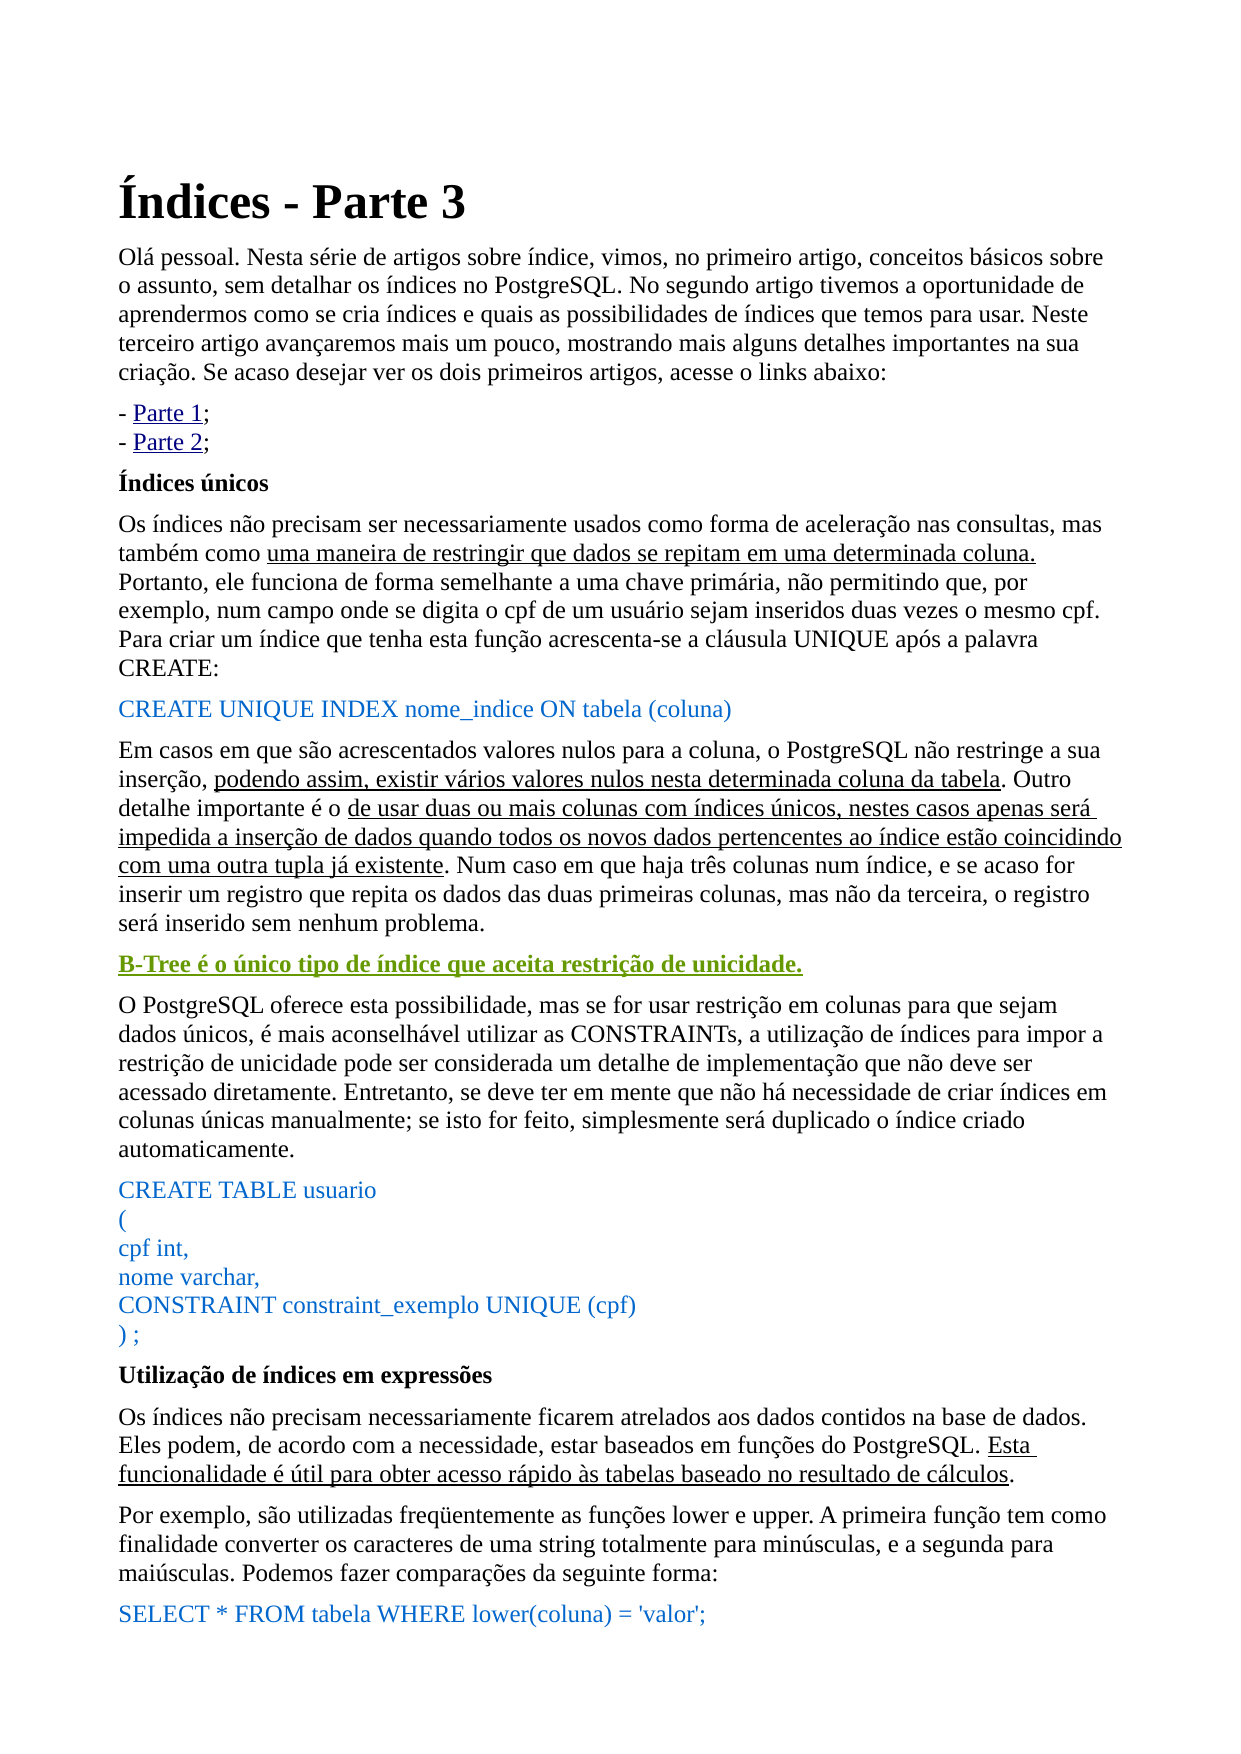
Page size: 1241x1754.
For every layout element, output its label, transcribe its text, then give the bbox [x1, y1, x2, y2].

text CREATE TABLE usuario ( cpf int, nome varchar, CONSTRAINT constraint_exemplo UNIQUE (cpf) ) ; [118, 1176, 1122, 1348]
text Os índices não precisam necessariamente ficarem atrelados aos dados contidos na base de dados. Eles podem, de acordo com a necessidade, estar baseados em funções do PostgreSQL. Esta funcionalidade é útil para obter acesso rápido às tabelas baseado no resultado de cálculos. [118, 1402, 1122, 1488]
text - Parte 1; - Parte 2; [118, 398, 1122, 456]
text com uma outra tupla já existente. Num caso em que haja três colunas num índice, e se acaso for inserir um registro que repita os dados das duas primeiras colunas, mas não da terceira, o registro será inserido sem nenhum problema. [118, 848, 1122, 937]
text Por exemplo, são utilizadas freqüentemente as funções lower e upper. A primeira função tem como finalidade converter os caracteres de uma string totalmente para minúsculas, e a segunda para maiúsculas. Podemos fazer comparações da seguinte forma: [118, 1501, 1122, 1587]
text Os índices não precisam ser necessariamente usados como forma de aceleração nas consultas, mas também como uma maneira de restringir que dados se repitam em uma determinada coluna. Portanto, ele funciona de forma semelhante a uma chave primária, não permitindo que, por exemplo, num campo onde se digita o cpf de um usuário sejam inseridos duas vezes o mesmo cpf. Para criar um índice que tenha esta função acrescenta-se a cláusula UNIQUE após a palavra CREATE: [118, 509, 1122, 682]
text B-Tree é o único tipo de índice que aceita restrição de unicidade. [118, 949, 1122, 978]
text Utilização de índices em expressões [118, 1361, 1122, 1389]
text Índices únicos [118, 468, 1122, 497]
text O PostgreSQL oferece esta possibilidade, mas se for usar restrição em colunas para que sejam dados únicos, é mais aconselhável utilizar as CONSTRAINTs, a utilização de índices para impor a restrição de unicidade pode ser considerada um detalhe de implementação que não deve ser acessado diretamente. Entretanto, se deve ter em mente que não há necessidade de criar índices em colunas únicas manualmente; se isto for feito, simplesmente será duplicado o índice criado automaticamente. [118, 991, 1122, 1163]
text Olá pessoal. Nesta série de artigos sobre índice, vimos, no primeiro artigo, conceitos básicos sobre o assunto, sem detalhar os índices no PostgreSQL. No segundo artigo tivemos a oportunidade de aprendermos como se cria índices e quais as possibilidades de índices que temos para usar. Neste terceiro artigo avançaremos mais um pouco, mostrando mais alguns detalhes importantes na sua criação. Se acaso desejar ver os dois primeiros artigos, acesse o links abaixo: [118, 242, 1122, 386]
text CREATE UNIQUE INDEX nome_indice ON tabela (coluna) [118, 694, 1122, 723]
text SELECT * FROM tabela WHERE lower(coluna) = 'valor'; [118, 1599, 1122, 1628]
subtitle Índices - Parte 3 [118, 172, 1122, 229]
text Em casos em que são acrescentados valores nulos para a coluna, o PostgreSQL não restringe a sua inserção, podendo assim, existir vários valores nulos nesta determinada coluna da tabela. Outro detalhe importante é o de usar duas ou mais colunas com índices únicos, nestes casos apenas será impedida a inserção de dados quando todos os novos dados pertencentes ao índice estão coincidindo [118, 736, 1122, 847]
